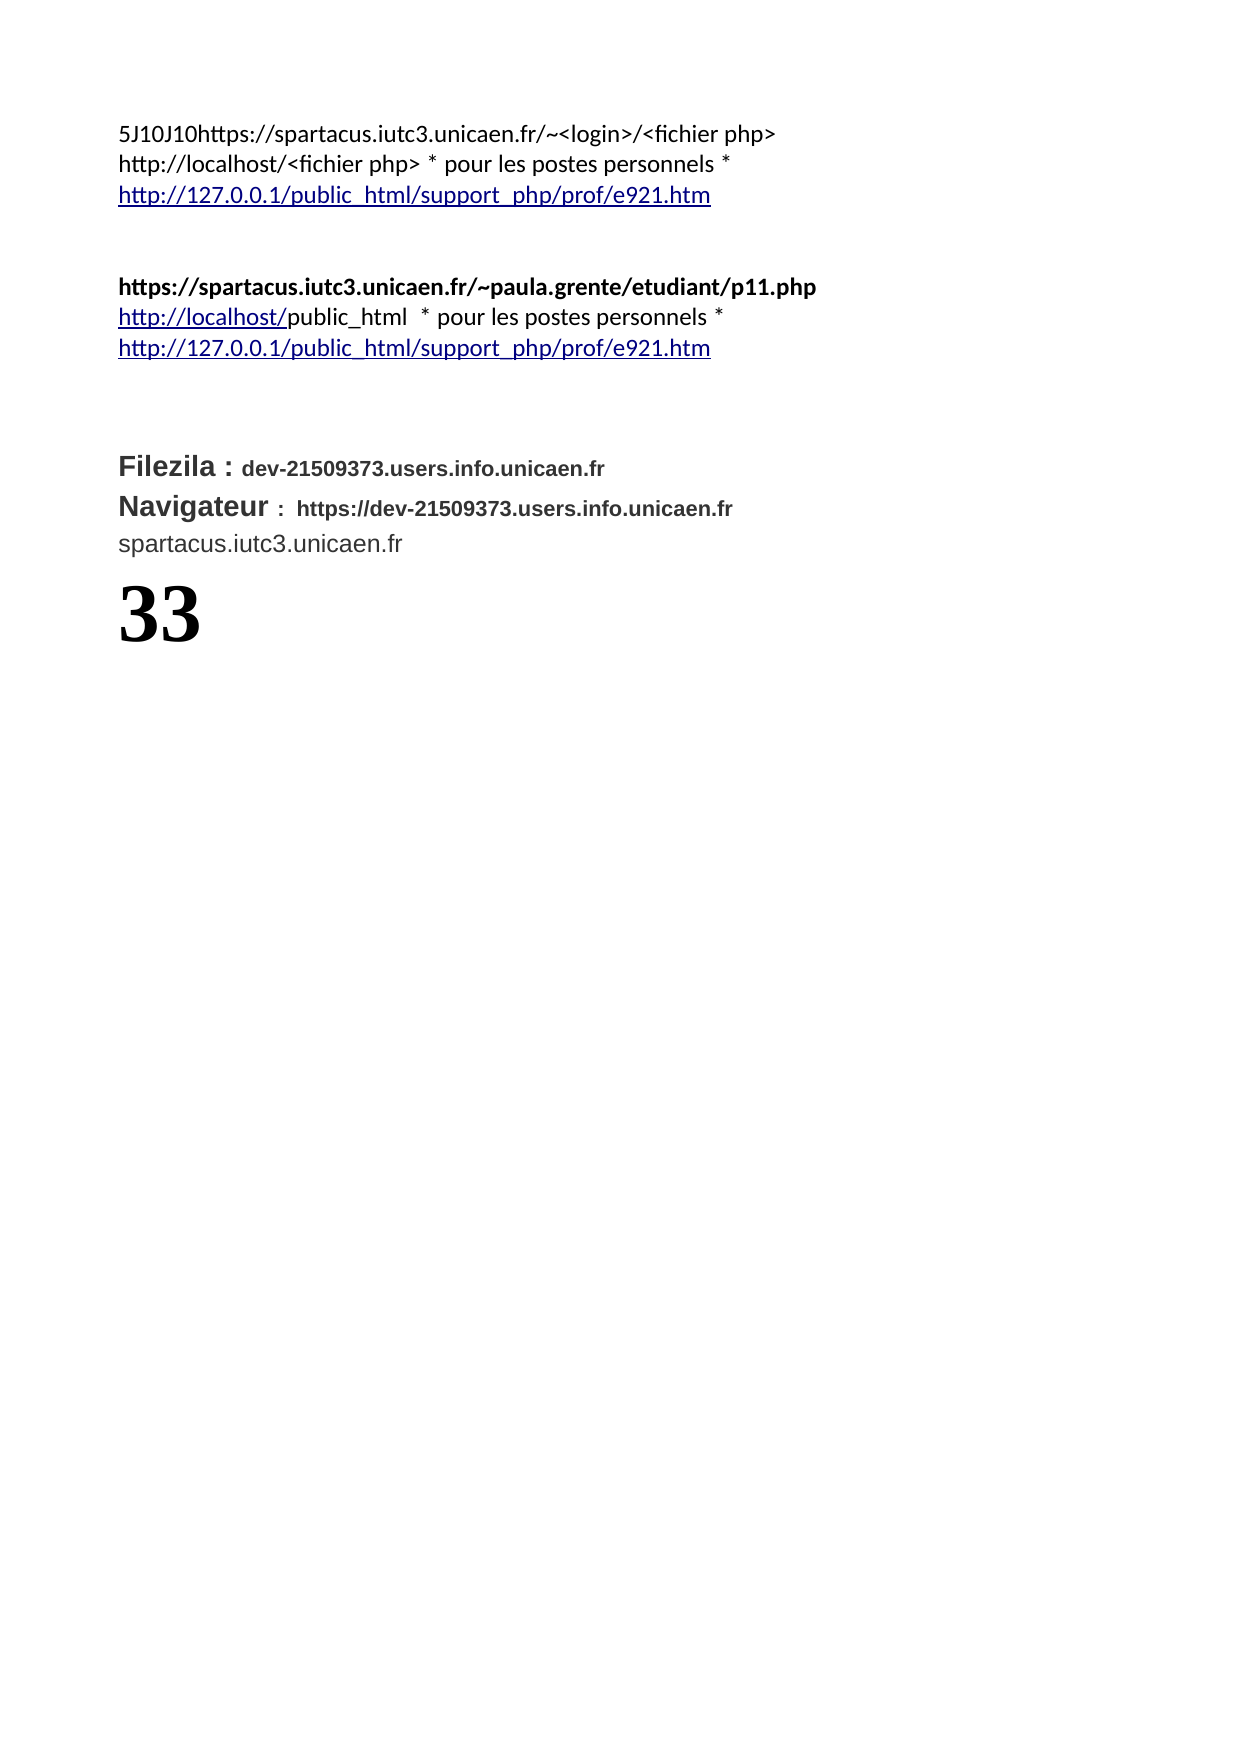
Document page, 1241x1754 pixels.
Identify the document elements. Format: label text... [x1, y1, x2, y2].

text 5J10J10https://spartacus.iutc3.unicaen.fr/~<login>/<fichier php> [118, 118, 1122, 149]
text 33 [118, 563, 1122, 659]
text https://spartacus.iutc3.unicaen.fr/~paula.grente/etudiant/p11.php [118, 271, 1122, 301]
text http://127.0.0.1/public_html/support_php/prof/e921.htm [118, 332, 1122, 362]
text http://127.0.0.1/public_html/support_php/prof/e921.htm [118, 179, 1122, 210]
text Navigateur : https://dev-21509373.users.info.unicaen.fr [118, 489, 1122, 522]
text http://localhost/public_html * pour les postes personnels * [118, 301, 1122, 332]
text spartacus.iutc3.unicaen.fr [118, 529, 1122, 558]
subtitle Filezila : dev-21509373.users.info.unicaen.fr [118, 448, 1122, 482]
text http://localhost/<fichier php> * pour les postes personnels * [118, 149, 1122, 179]
